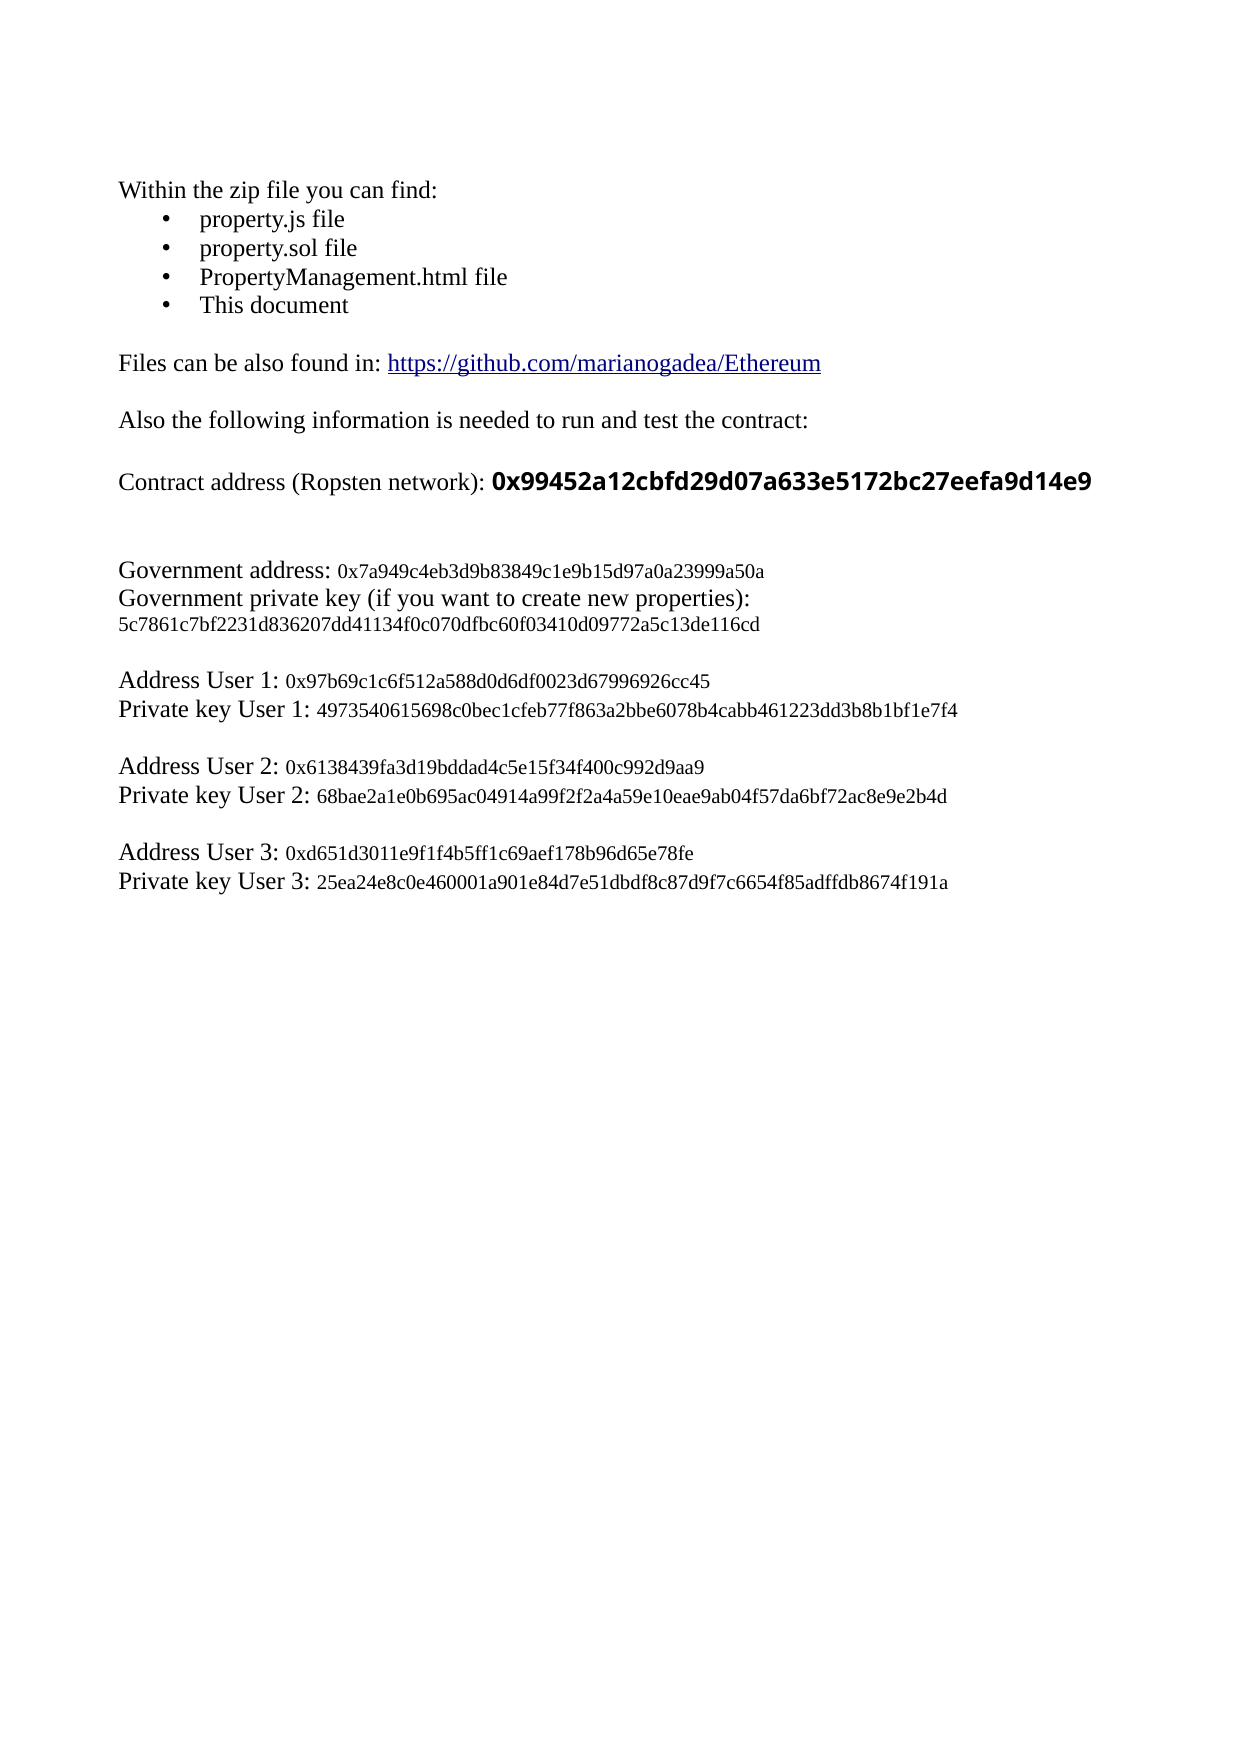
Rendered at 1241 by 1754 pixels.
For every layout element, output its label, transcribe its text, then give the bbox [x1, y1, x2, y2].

text Address User 2: 0x6138439fa3d19bddad4c5e15f34f400c992d9aa9 [118, 751, 1122, 780]
list PropertyManagement.html file [162, 262, 1122, 291]
list property.sol file [162, 233, 1122, 262]
list property.js file [162, 204, 1122, 233]
list This document [162, 291, 1122, 319]
text Private key User 3: 25ea24e8c0e460001a901e84d7e51dbdf8c87d9f7c6654f85adffdb8674f191a [118, 866, 1122, 895]
text Within the zip file you can find: [118, 176, 1122, 204]
text Government address: 0x7a949c4eb3d9b83849c1e9b15d97a0a23999a50a [118, 555, 1122, 583]
text Address User 1: 0x97b69c1c6f512a588d0d6df0023d67996926cc45 [118, 665, 1122, 694]
text Files can be also found in: https://github.com/marianogadea/Ethereum [118, 348, 1122, 377]
text Government private key (if you want to create new properties): 5c7861c7bf2231d836207dd41134f0c070dfbc60f03410d09772a5c13de116cd [118, 583, 1122, 636]
text Contract address (Ropsten network): 0x99452a12cbfd29d07a633e5172bc27eefa9d14e9 [118, 463, 1122, 497]
text Also the following information is needed to run and test the contract: [118, 406, 1122, 434]
text Private key User 1: 4973540615698c0bec1cfeb77f863a2bbe6078b4cabb461223dd3b8b1bf1e7f4 [118, 694, 1122, 722]
text Address User 3: 0xd651d3011e9f1f4b5ff1c69aef178b96d65e78fe [118, 837, 1122, 866]
text Private key User 2: 68bae2a1e0b695ac04914a99f2f2a4a59e10eae9ab04f57da6bf72ac8e9e2b4d [118, 780, 1122, 809]
